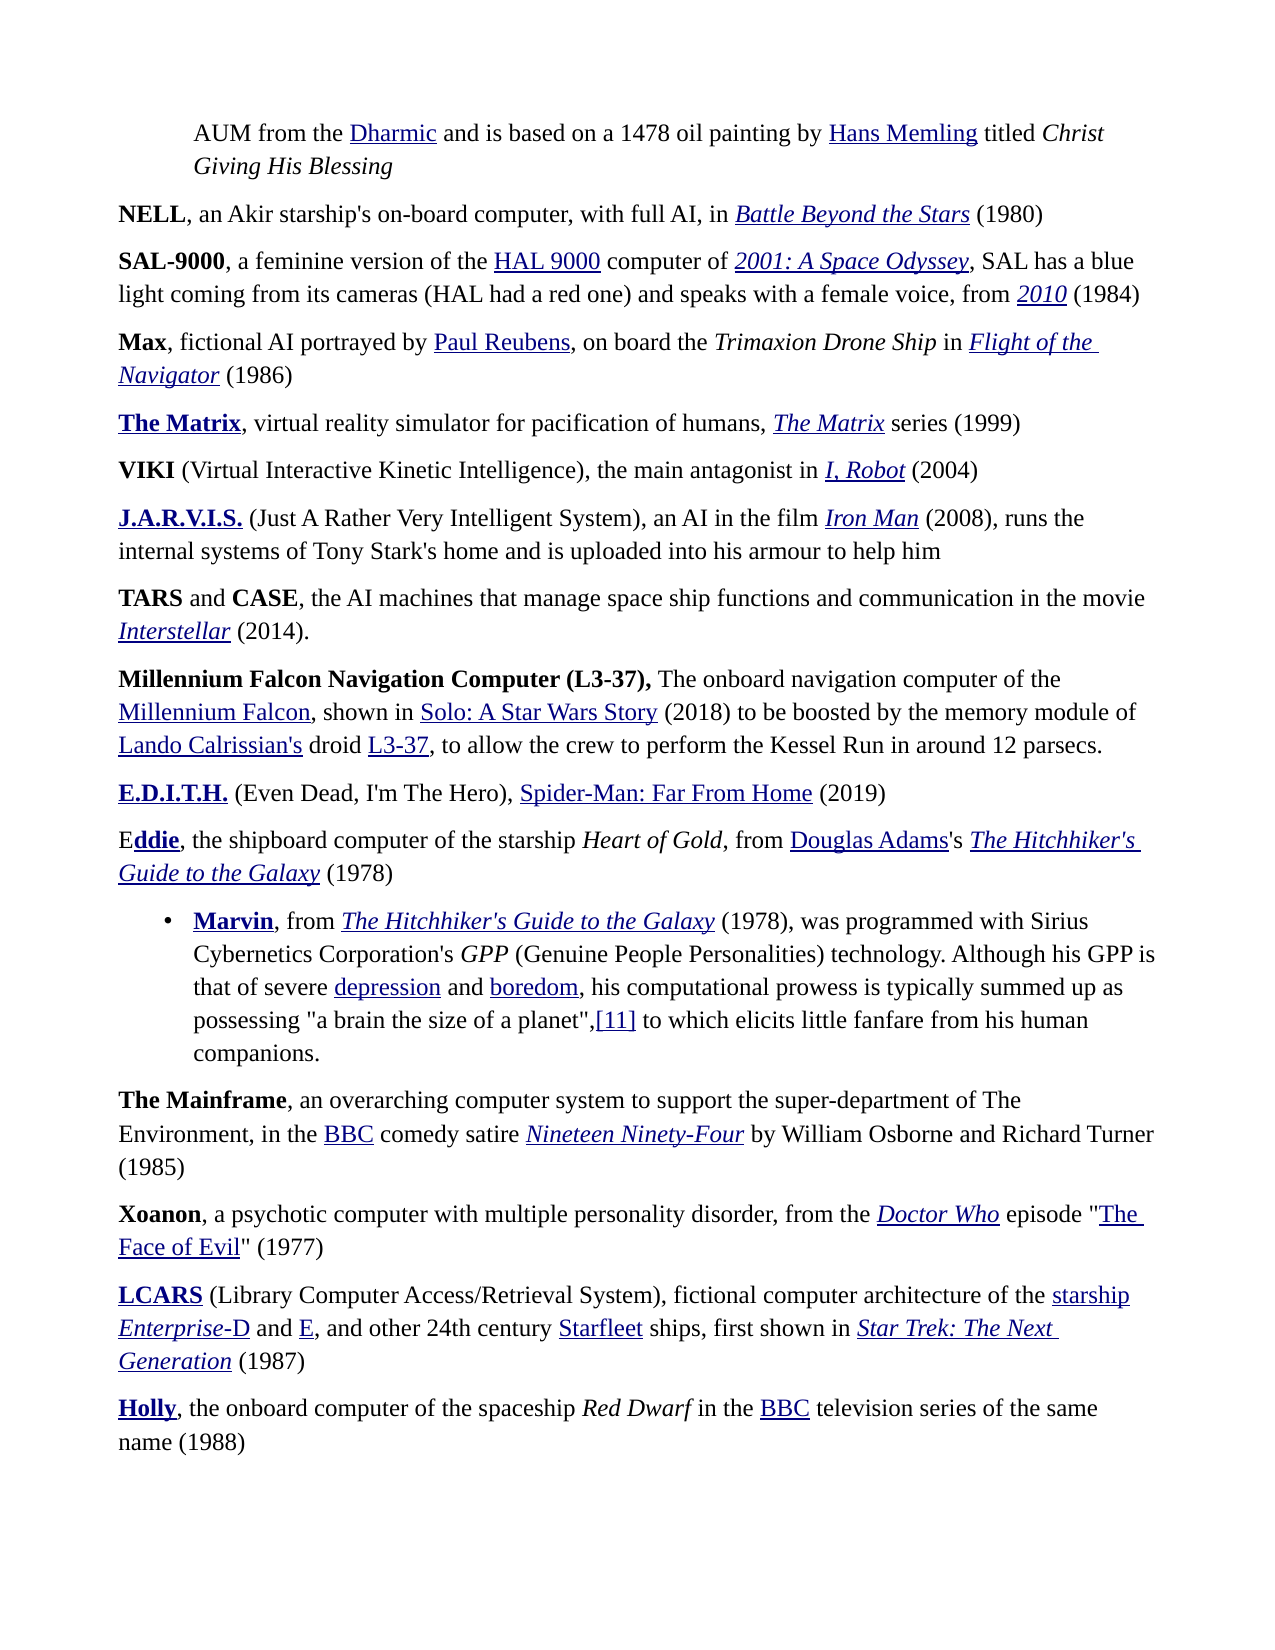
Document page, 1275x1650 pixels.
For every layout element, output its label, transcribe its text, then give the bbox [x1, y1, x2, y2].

text Holly, the onboard computer of the spaceship Red Dwarf in the BBC television series of the same name (1988) [118, 1393, 1157, 1455]
text TARS and CASE, the AI machines that manage space ship functions and communication in the movie Interstellar (2014). [118, 583, 1157, 645]
text J.A.R.V.I.S. (Just A Rather Very Intelligent System), an AI in the film Iron Man (2008), runs the internal systems of Tony Stark's home and is uploaded into his armour to help him [118, 503, 1157, 564]
text The Mainframe, an overarching computer system to support the super-department of The Environment, in the BBC comedy satire Nineteen Ninety-Four by William Osborne and Richard Turner (1985) [118, 1086, 1157, 1180]
text Eddie, the shipboard computer of the starship Heart of Gold, from Douglas Adams's The Hitchhiker's Guide to the Galaxy (1978) [118, 825, 1157, 887]
text LCARS (Library Computer Access/Retrieval System), fictional computer architecture of the starship Enterprise-D and E, and other 24th century Starfleet ships, first shown in Star Trek: The Next Generation (1987) [118, 1280, 1157, 1375]
text VIKI (Virtual Interactive Kinetic Intelligence), the main antagonist in I, Robot (2004) [118, 455, 1157, 484]
text Xoanon, a psychotic computer with multiple personality disorder, from the Doctor Who episode "The Face of Evil" (1977) [118, 1199, 1157, 1261]
list Marvin, from The Hitchhiker's Guide to the Galaxy (1978), was programmed with Sirius Cybernetics Corporation's GPP (Genuine People Personalities) technology. Although his GPP is that of severe depression and boredom, his computational prowess is typically summed up as possessing "a brain the size of a planet",[11] to which elicits little fanfare from his human companions. [164, 906, 1157, 1067]
list AUM from the Dharmic and is based on a 1478 oil painting by Hans Memling titled Christ Giving His Blessing [164, 118, 1157, 180]
text E.D.I.T.H. (Even Dead, I'm The Hero), Spider-Man: Far From Home (2019) [118, 778, 1157, 806]
text The Matrix, virtual reality simulator for pacification of humans, The Matrix series (1999) [118, 408, 1157, 436]
text NELL, an Akir starship's on-board computer, with full AI, in Battle Beyond the Stars (1980) [118, 199, 1157, 227]
text SAL-9000, a feminine version of the HAL 9000 computer of 2001: A Space Odyssey, SAL has a blue light coming from its cameras (HAL had a red one) and speaks with a female voice, from 2010 (1984) [118, 246, 1157, 308]
text Millennium Falcon Navigation Computer (L3-37), The onboard navigation computer of the Millennium Falcon, shown in Solo: A Star Wars Story (2018) to be boosted by the memory module of Lando Calrissian's droid L3-37, to allow the crew to perform the Kessel Run in around 12 parsecs. [118, 664, 1157, 759]
text Max, fictional AI portrayed by Paul Reubens, on board the Trimaxion Drone Ship in Flight of the Navigator (1986) [118, 327, 1157, 389]
